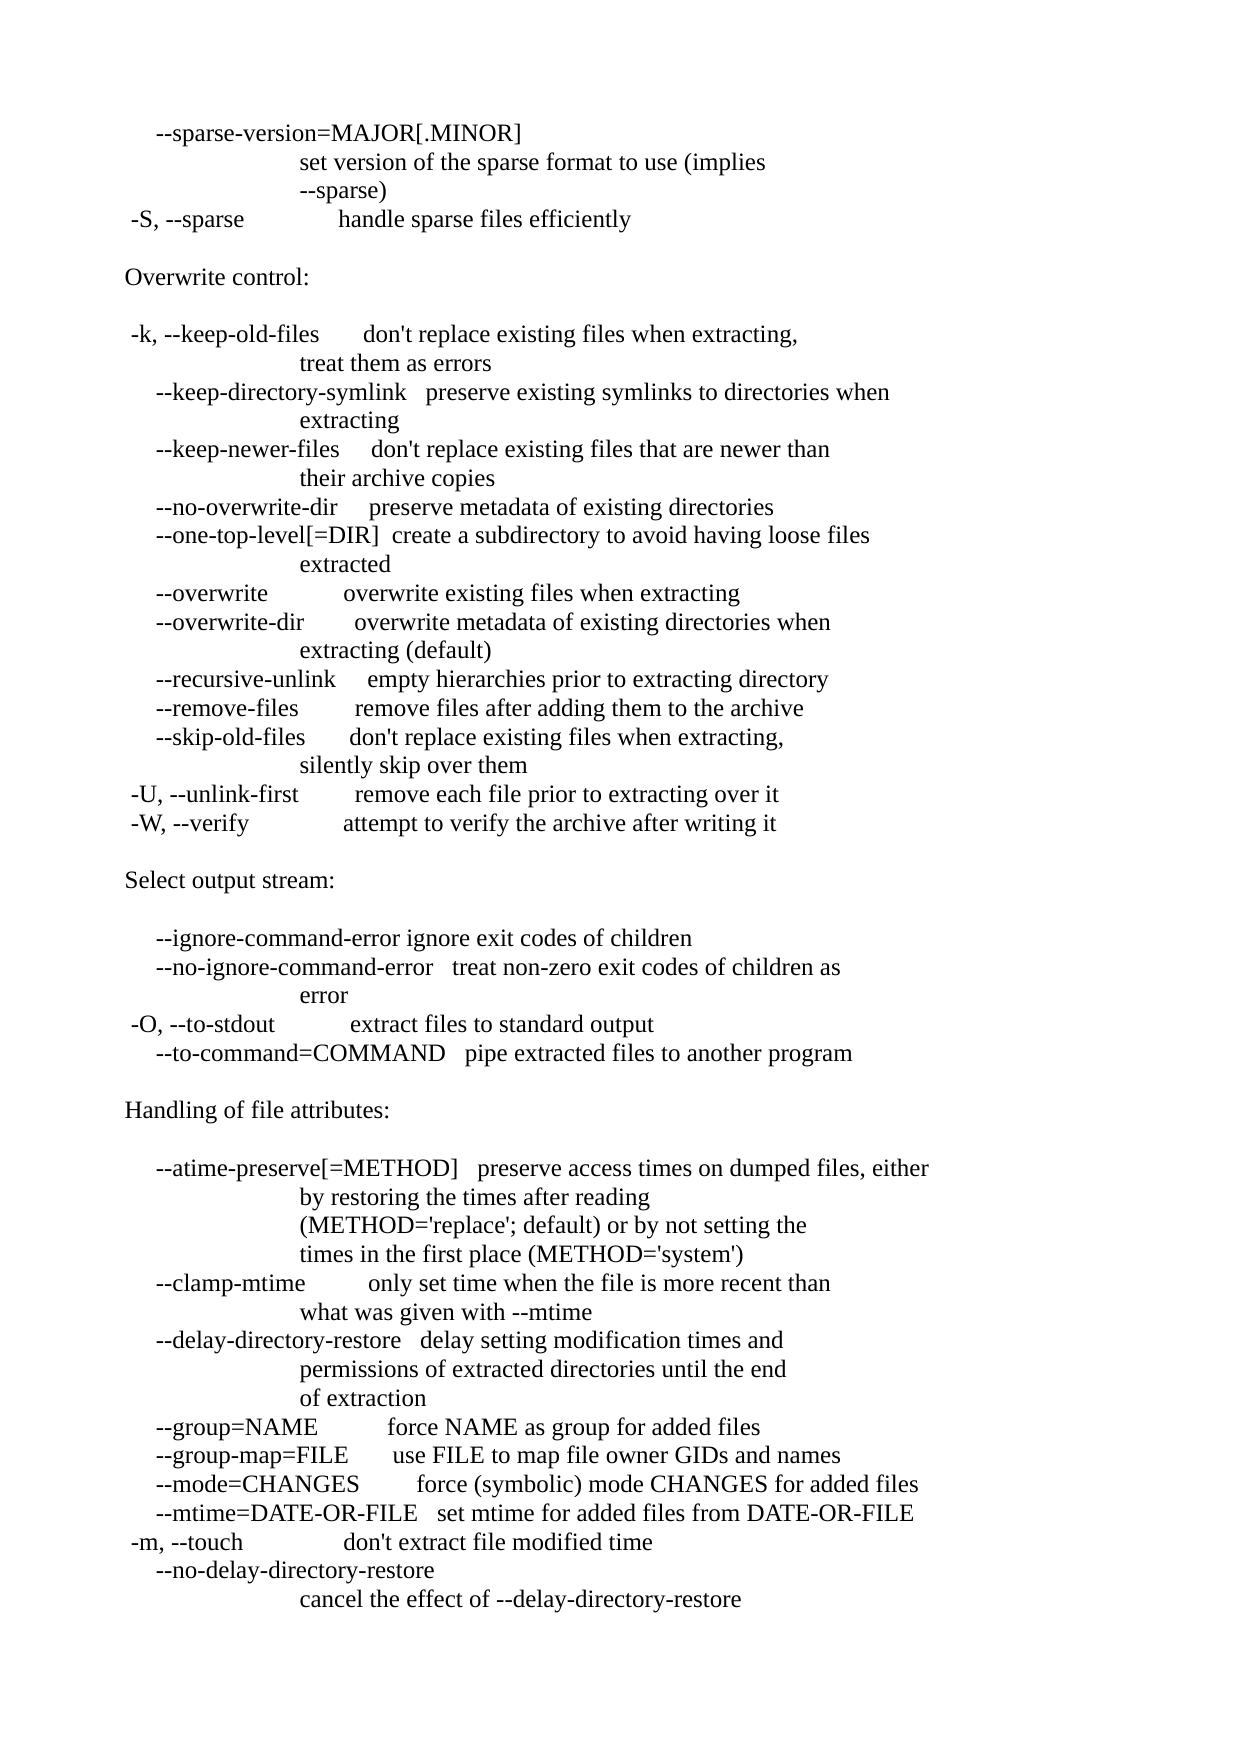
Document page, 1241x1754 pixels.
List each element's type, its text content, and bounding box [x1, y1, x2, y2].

text --mode=CHANGES force (symbolic) mode CHANGES for added files [118, 1469, 1122, 1498]
text error [118, 981, 1122, 1009]
text --group=NAME force NAME as group for added files [118, 1412, 1122, 1441]
text their archive copies [118, 463, 1122, 492]
text extracting [118, 406, 1122, 434]
text -O, --to-stdout extract files to standard output [118, 1009, 1122, 1038]
text -k, --keep-old-files don't replace existing files when extracting, [118, 319, 1122, 348]
text times in the first place (METHOD='system') [118, 1239, 1122, 1268]
text cancel the effect of --delay-directory-restore [118, 1584, 1122, 1613]
text --mtime=DATE-OR-FILE set mtime for added files from DATE-OR-FILE [118, 1498, 1122, 1527]
text by restoring the times after reading [118, 1182, 1122, 1211]
text set version of the sparse format to use (implies [118, 147, 1122, 176]
text -S, --sparse handle sparse files efficiently [118, 204, 1122, 233]
text --no-delay-directory-restore [118, 1556, 1122, 1584]
text --clamp-mtime only set time when the file is more recent than [118, 1268, 1122, 1297]
text -m, --touch don't extract file modified time [118, 1527, 1122, 1556]
text --overwrite-dir overwrite metadata of existing directories when [118, 607, 1122, 636]
text --ignore-command-error ignore exit codes of children [118, 923, 1122, 952]
text --group-map=FILE use FILE to map file owner GIDs and names [118, 1441, 1122, 1469]
text --recursive-unlink empty hierarchies prior to extracting directory [118, 664, 1122, 693]
text silently skip over them [118, 751, 1122, 779]
text --sparse-version=MAJOR[.MINOR] [118, 118, 1122, 147]
text --delay-directory-restore delay setting modification times and [118, 1326, 1122, 1354]
text --one-top-level[=DIR] create a subdirectory to avoid having loose files [118, 521, 1122, 549]
text (METHOD='replace'; default) or by not setting the [118, 1211, 1122, 1239]
text --overwrite overwrite existing files when extracting [118, 578, 1122, 607]
text Overwrite control: [118, 262, 1122, 291]
text -W, --verify attempt to verify the archive after writing it [118, 808, 1122, 837]
text --keep-directory-symlink preserve existing symlinks to directories when [118, 377, 1122, 406]
text --atime-preserve[=METHOD] preserve access times on dumped files, either [118, 1153, 1122, 1182]
text Select output stream: [118, 866, 1122, 894]
text extracted [118, 549, 1122, 578]
text treat them as errors [118, 348, 1122, 377]
text extracting (default) [118, 636, 1122, 664]
text of extraction [118, 1383, 1122, 1412]
text permissions of extracted directories until the end [118, 1354, 1122, 1383]
text -U, --unlink-first remove each file prior to extracting over it [118, 779, 1122, 808]
text --to-command=COMMAND pipe extracted files to another program [118, 1038, 1122, 1067]
text --remove-files remove files after adding them to the archive [118, 693, 1122, 722]
text what was given with --mtime [118, 1297, 1122, 1326]
text --no-ignore-command-error treat non-zero exit codes of children as [118, 952, 1122, 981]
text --skip-old-files don't replace existing files when extracting, [118, 722, 1122, 751]
text --sparse) [118, 176, 1122, 204]
text Handling of file attributes: [118, 1096, 1122, 1124]
text --no-overwrite-dir preserve metadata of existing directories [118, 492, 1122, 521]
text --keep-newer-files don't replace existing files that are newer than [118, 434, 1122, 463]
